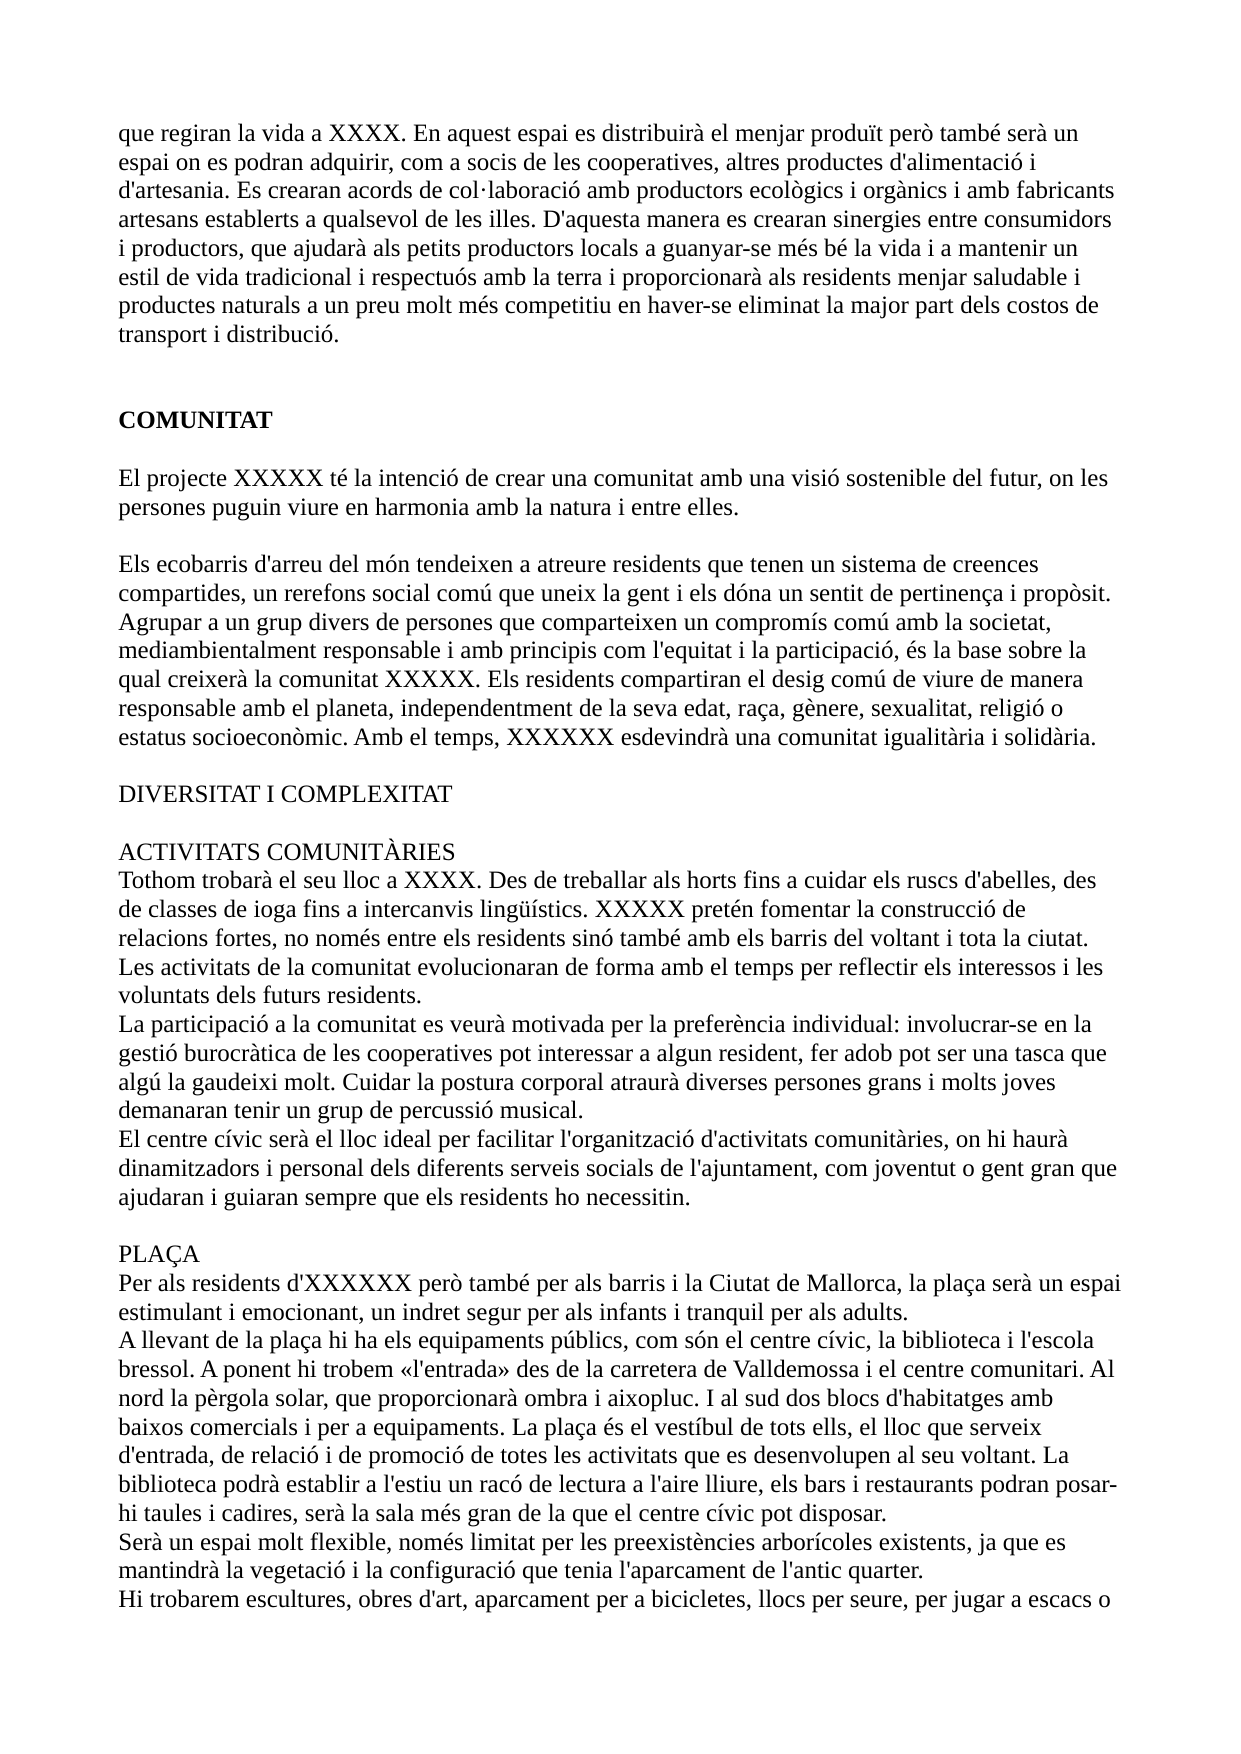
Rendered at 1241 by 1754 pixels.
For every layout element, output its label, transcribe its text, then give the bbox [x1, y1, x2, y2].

text DIVERSITAT I COMPLEXITAT [118, 779, 1122, 808]
text PLAÇA [118, 1239, 1122, 1268]
text Hi trobarem escultures, obres d'art, aparcament per a bicicletes, llocs per seure, per jugar a escacs o [118, 1584, 1122, 1613]
text ACTIVITATS COMUNITÀRIES [118, 837, 1122, 866]
text Per als residents d'XXXXXX però també per als barris i la Ciutat de Mallorca, la plaça serà un espai estimulant i emocionant, un indret segur per als infants i tranquil per als adults. [118, 1268, 1122, 1326]
text Les activitats de la comunitat evolucionaran de forma amb el temps per reflectir els interessos i les voluntats dels futurs residents. La participació a la comunitat es veurà motivada per la preferència individual: involucrar-se en la gestió burocràtica de les cooperatives pot interessar a algun resident, fer adob pot ser una tasca que algú la gaudeixi molt. Cuidar la postura corporal atraurà diverses persones grans i molts joves demanaran tenir un grup de percussió musical. [118, 952, 1122, 1124]
text COMUNITAT [118, 406, 1122, 434]
text El centre cívic serà el lloc ideal per facilitar l'organització d'activitats comunitàries, on hi haurà dinamitzadors i personal dels diferents serveis socials de l'ajuntament, com joventut o gent gran que ajudaran i guiaran sempre que els residents ho necessitin. [118, 1124, 1122, 1211]
text que regiran la vida a XXXX. En aquest espai es distribuirà el menjar produït però també serà un espai on es podran adquirir, com a socis de les cooperatives, altres productes d'alimentació i d'artesania. Es crearan acords de col·laboració amb productors ecològics i orgànics i amb fabricants artesans establerts a qualsevol de les illes. D'aquesta manera es crearan sinergies entre consumidors i productors, que ajudarà als petits productors locals a guanyar-se més bé la vida i a mantenir un estil de vida tradicional i respectuós amb la terra i proporcionarà als residents menjar saludable i productes naturals a un preu molt més competitiu en haver-se eliminat la major part dels costos de transport i distribució. [118, 118, 1122, 348]
text Tothom trobarà el seu lloc a XXXX. Des de treballar als horts fins a cuidar els ruscs d'abelles, des de classes de ioga fins a intercanvis lingüístics. XXXXX pretén fomentar la construcció de relacions fortes, no només entre els residents sinó també amb els barris del voltant i tota la ciutat. [118, 866, 1122, 952]
text El projecte XXXXX té la intenció de crear una comunitat amb una visió sostenible del futur, on les persones puguin viure en harmonia amb la natura i entre elles. Els ecobarris d'arreu del món tendeixen a atreure residents que tenen un sistema de creences compartides, un rerefons social comú que uneix la gent i els dóna un sentit de pertinença i propòsit. Agrupar a un grup divers de persones que comparteixen un compromís comú amb la societat, mediambientalment responsable i amb principis com l'equitat i la participació, és la base sobre la qual creixerà la comunitat XXXXX. Els residents compartiran el desig comú de viure de manera responsable amb el planeta, independentment de la seva edat, raça, gènere, sexualitat, religió o estatus socioeconòmic. Amb el temps, XXXXXX esdevindrà una comunitat igualitària i solidària. [118, 463, 1122, 751]
text A llevant de la plaça hi ha els equipaments públics, com són el centre cívic, la biblioteca i l'escola bressol. A ponent hi trobem «l'entrada» des de la carretera de Valldemossa i el centre comunitari. Al nord la pèrgola solar, que proporcionarà ombra i aixopluc. I al sud dos blocs d'habitatges amb baixos comercials i per a equipaments. La plaça és el vestíbul de tots ells, el lloc que serveix d'entrada, de relació i de promoció de totes les activitats que es desenvolupen al seu voltant. La biblioteca podrà establir a l'estiu un racó de lectura a l'aire lliure, els bars i restaurants podran posar-hi taules i cadires, serà la sala més gran de la que el centre cívic pot disposar. [118, 1326, 1122, 1527]
text Serà un espai molt flexible, només limitat per les preexistències arborícoles existents, ja que es mantindrà la vegetació i la configuració que tenia l'aparcament de l'antic quarter. [118, 1527, 1122, 1584]
